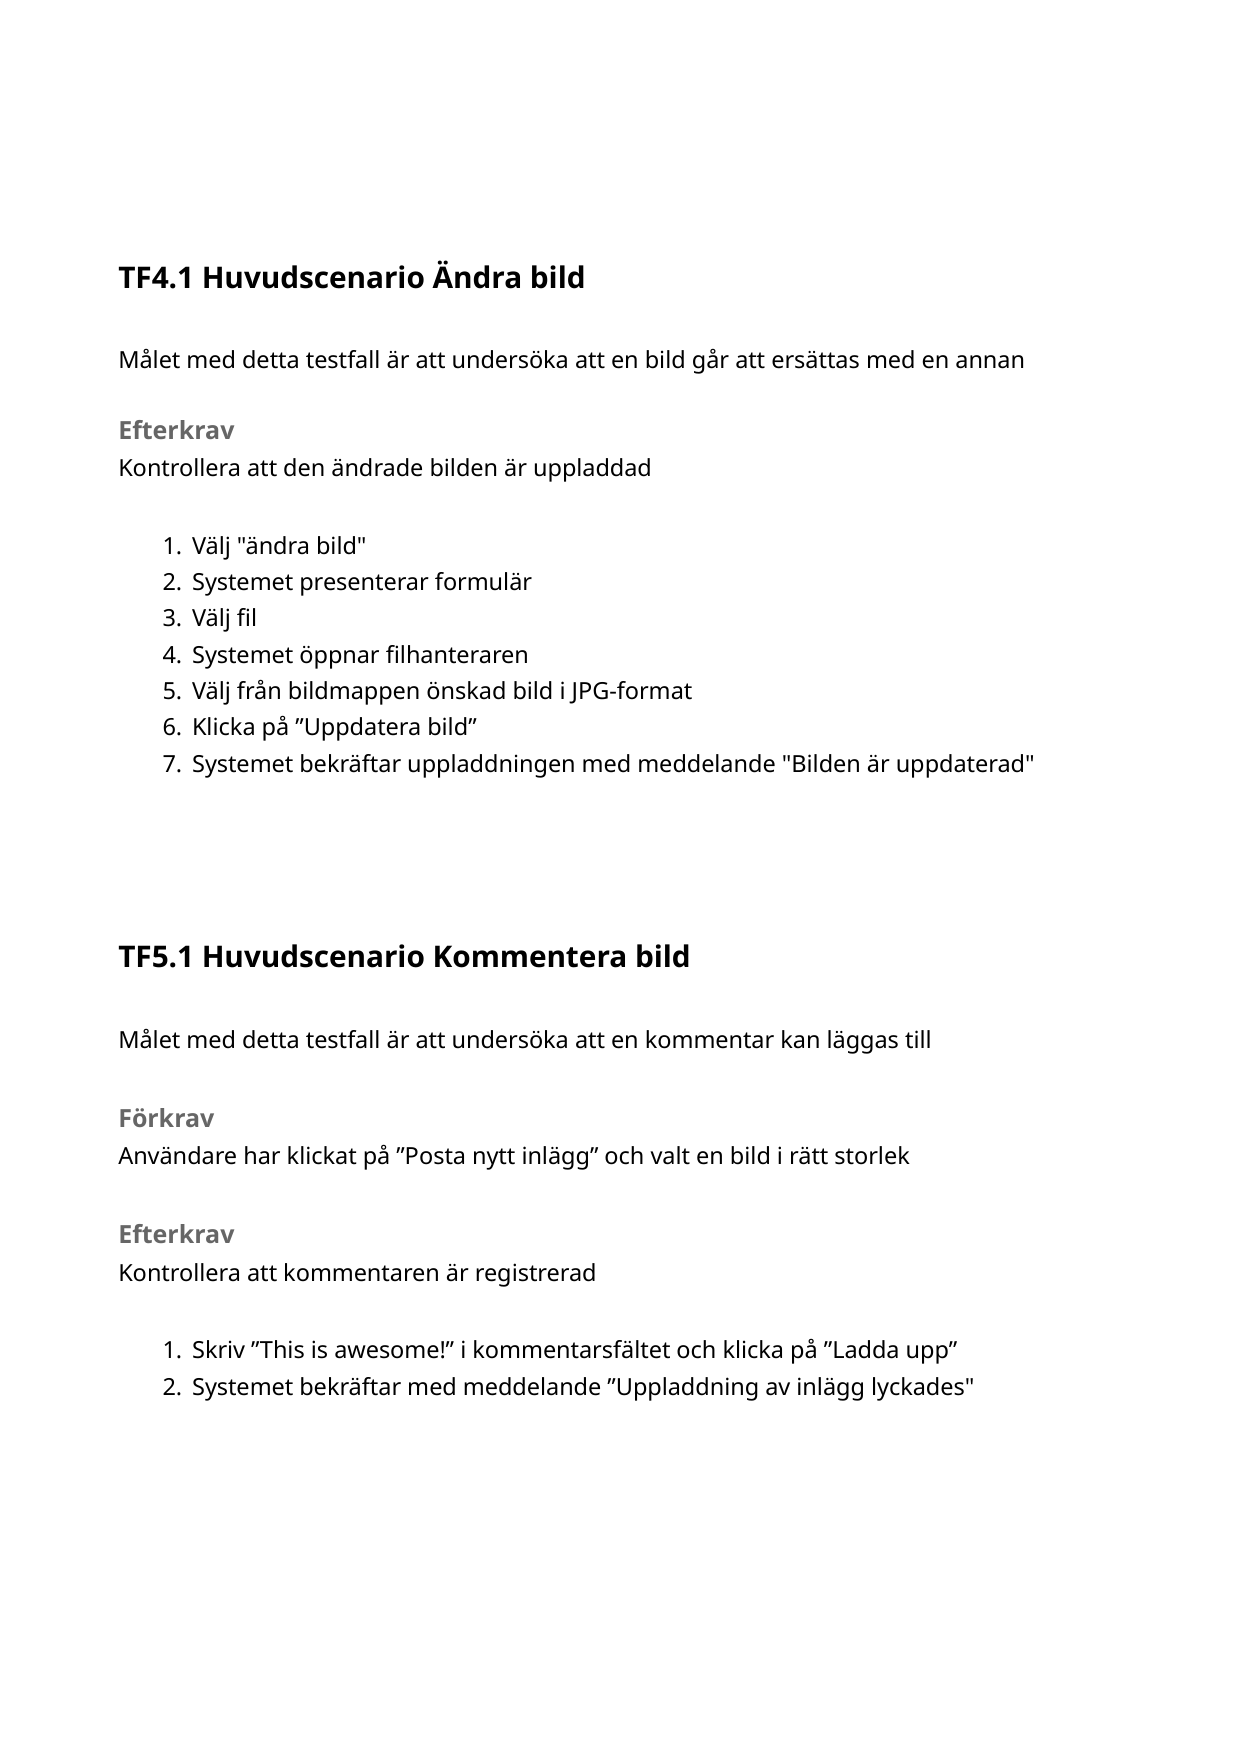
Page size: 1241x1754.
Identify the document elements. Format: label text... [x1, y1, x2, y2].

text Efterkrav [118, 413, 1122, 447]
list Klicka på ”Uppdatera bild” [162, 711, 1122, 743]
text Målet med detta testfall är att undersöka att en kommentar kan läggas till [118, 1023, 1122, 1055]
text Efterkrav [118, 1217, 1122, 1251]
list Skriv ”This is awesome!” i kommentarsfältet och klicka på ”Ladda upp” [162, 1333, 1122, 1366]
list Välj "ändra bild" [162, 529, 1122, 561]
text TF4.1 Huvudscenario Ändra bild [118, 256, 1122, 297]
text Kontrollera att den ändrade bilden är uppladdad [118, 451, 1122, 483]
list Systemet öppnar filhanteraren [162, 638, 1122, 670]
list Välj från bildmappen önskad bild i JPG-format [162, 674, 1122, 706]
list Systemet presenterar formulär [162, 565, 1122, 597]
text Användare har klickat på ”Posta nytt inlägg” och valt en bild i rätt storlek [118, 1139, 1122, 1172]
text TF5.1 Huvudscenario Kommentera bild [118, 936, 1122, 976]
list Systemet bekräftar med meddelande ”Uppladdning av inlägg lyckades" [162, 1370, 1122, 1402]
text Kontrollera att kommentaren är registrerad [118, 1256, 1122, 1288]
text Förkrav [118, 1101, 1122, 1135]
list Välj fil [162, 602, 1122, 634]
text Målet med detta testfall är att undersöka att en bild går att ersättas med en annan [118, 343, 1122, 376]
list Systemet bekräftar uppladdningen med meddelande "Bilden är uppdaterad" [162, 747, 1122, 779]
